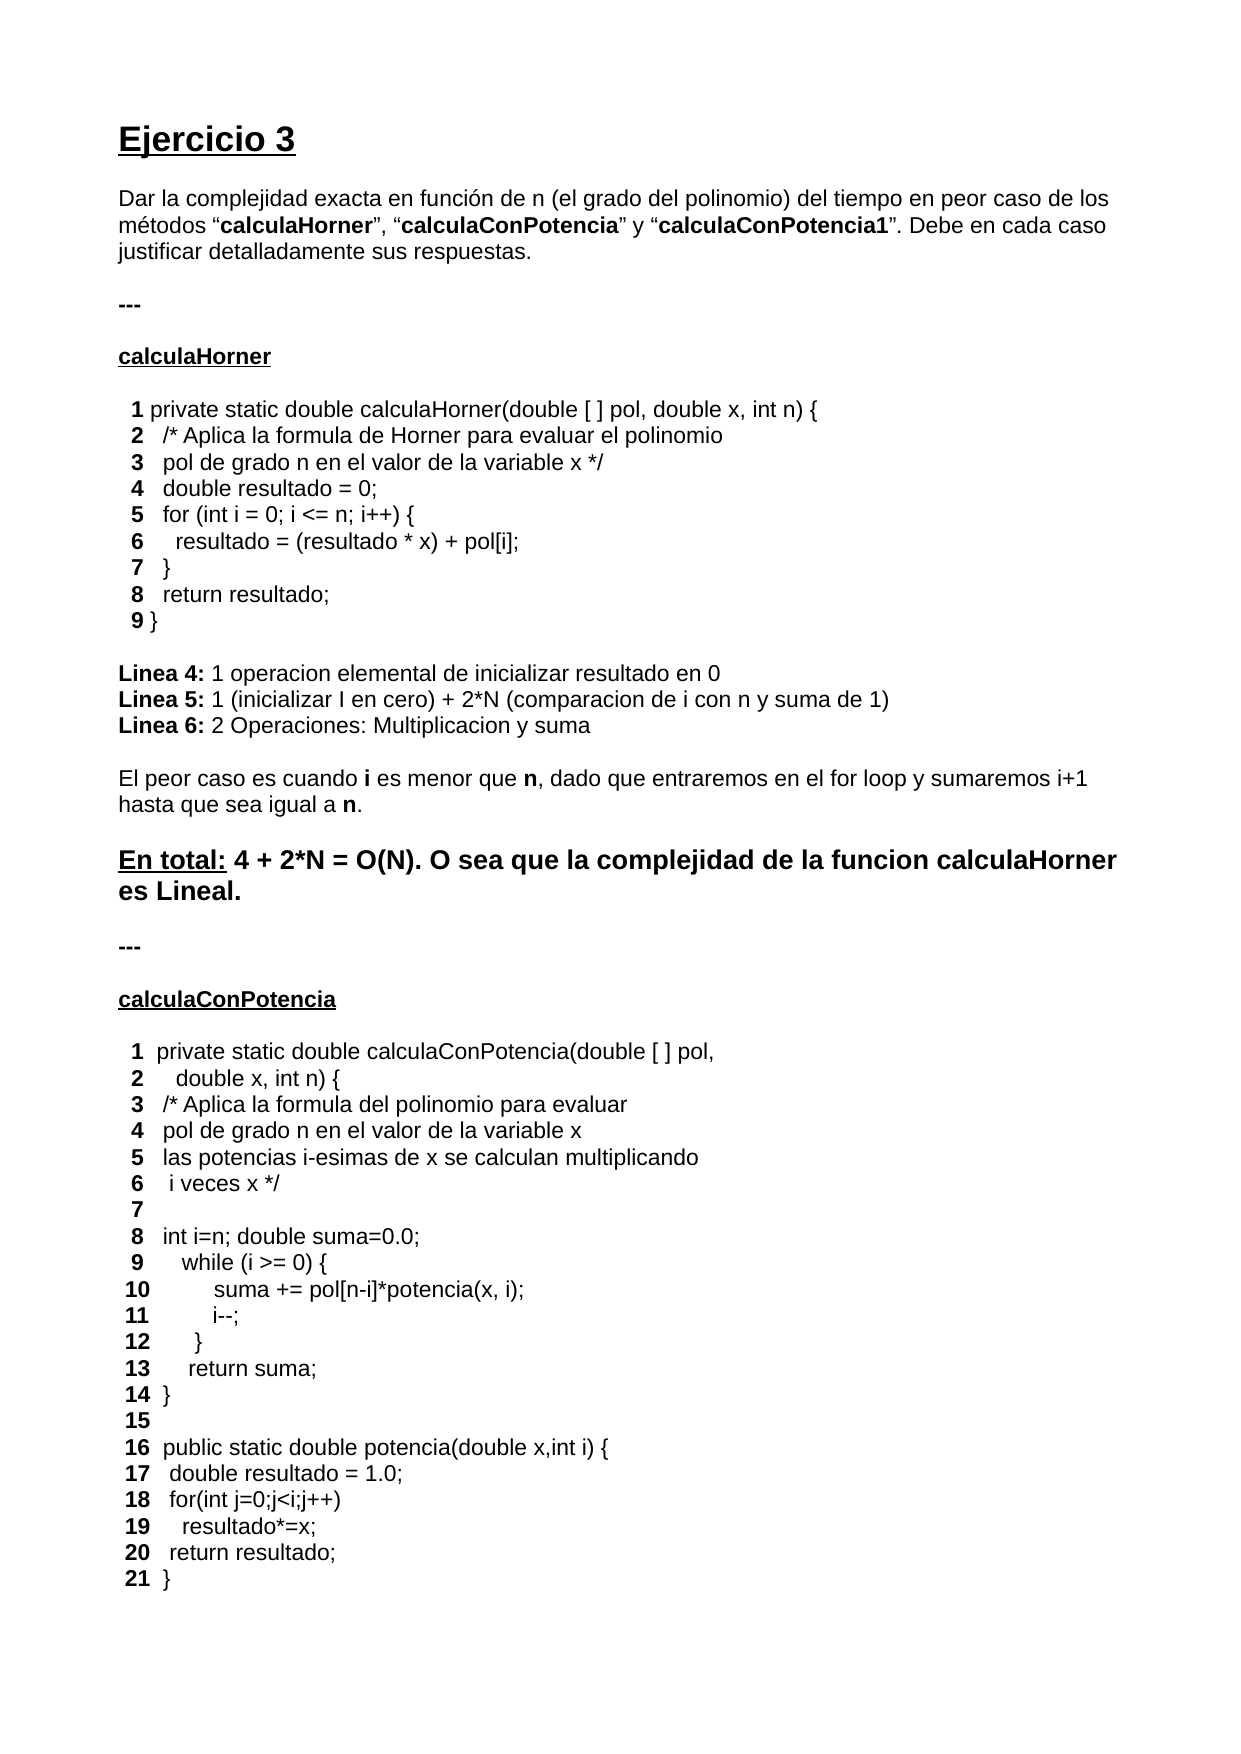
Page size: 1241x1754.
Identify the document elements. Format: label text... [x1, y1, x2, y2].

text 9 } [118, 607, 1122, 633]
text 9 while (i >= 0) { [118, 1249, 1122, 1276]
text --- [118, 291, 1122, 317]
text 13 return suma; [118, 1354, 1122, 1381]
text Dar la complejidad exacta en función de n (el grado del polinomio) del tiempo en peor caso de los métodos “calculaHorner”, “calculaConPotencia” y “calculaConPotencia1”. Debe en cada caso justificar detalladamente sus respuestas. [118, 185, 1122, 264]
text 8 int i=n; double suma=0.0; [118, 1223, 1122, 1249]
text calculaHorner [118, 343, 1122, 370]
text En total: 4 + 2*N = O(N). O sea que la complejidad de la funcion calculaHorner es Lineal. [118, 844, 1122, 907]
text 12 } [118, 1328, 1122, 1354]
text calculaConPotencia [118, 986, 1122, 1012]
text 8 return resultado; [118, 581, 1122, 607]
text 6 resultado = (resultado * x) + pol[i]; [118, 528, 1122, 554]
text Linea 4: 1 operacion elemental de inicializar resultado en 0 [118, 659, 1122, 686]
text Ejercicio 3 [118, 118, 1122, 159]
text 4 double resultado = 0; [118, 475, 1122, 501]
text 6 i veces x */ [118, 1170, 1122, 1196]
text 7 [118, 1196, 1122, 1223]
text 7 } [118, 554, 1122, 581]
text 17 double resultado = 1.0; [118, 1460, 1122, 1486]
text 16 public static double potencia(double x,int i) { [118, 1434, 1122, 1460]
text 4 pol de grado n en el valor de la variable x [118, 1117, 1122, 1144]
text 10 suma += pol[n-i]*potencia(x, i); [118, 1276, 1122, 1302]
text 18 for(int j=0;j<i;j++) [118, 1486, 1122, 1513]
text 14 } [118, 1381, 1122, 1407]
text 2 double x, int n) { [118, 1065, 1122, 1091]
text 19 resultado*=x; [118, 1513, 1122, 1539]
text Linea 6: 2 Operaciones: Multiplicacion y suma [118, 712, 1122, 739]
text --- [118, 933, 1122, 959]
text 5 las potencias i-esimas de x se calculan multiplicando [118, 1144, 1122, 1170]
text 1 private static double calculaConPotencia(double [ ] pol, [118, 1038, 1122, 1065]
text 5 for (int i = 0; i <= n; i++) { [118, 501, 1122, 528]
text 1 private static double calculaHorner(double [ ] pol, double x, int n) { [118, 396, 1122, 422]
text 3 /* Aplica la formula del polinomio para evaluar [118, 1091, 1122, 1117]
text El peor caso es cuando i es menor que n, dado que entraremos en el for loop y sumaremos i+1 hasta que sea igual a n. [118, 765, 1122, 818]
text Linea 5: 1 (inicializar I en cero) + 2*N (comparacion de i con n y suma de 1) [118, 686, 1122, 712]
text 21 } [118, 1565, 1122, 1592]
text 11 i--; [118, 1302, 1122, 1328]
text 3 pol de grado n en el valor de la variable x */ [118, 449, 1122, 475]
text 15 [118, 1407, 1122, 1434]
text 2 /* Aplica la formula de Horner para evaluar el polinomio [118, 422, 1122, 449]
text 20 return resultado; [118, 1539, 1122, 1565]
